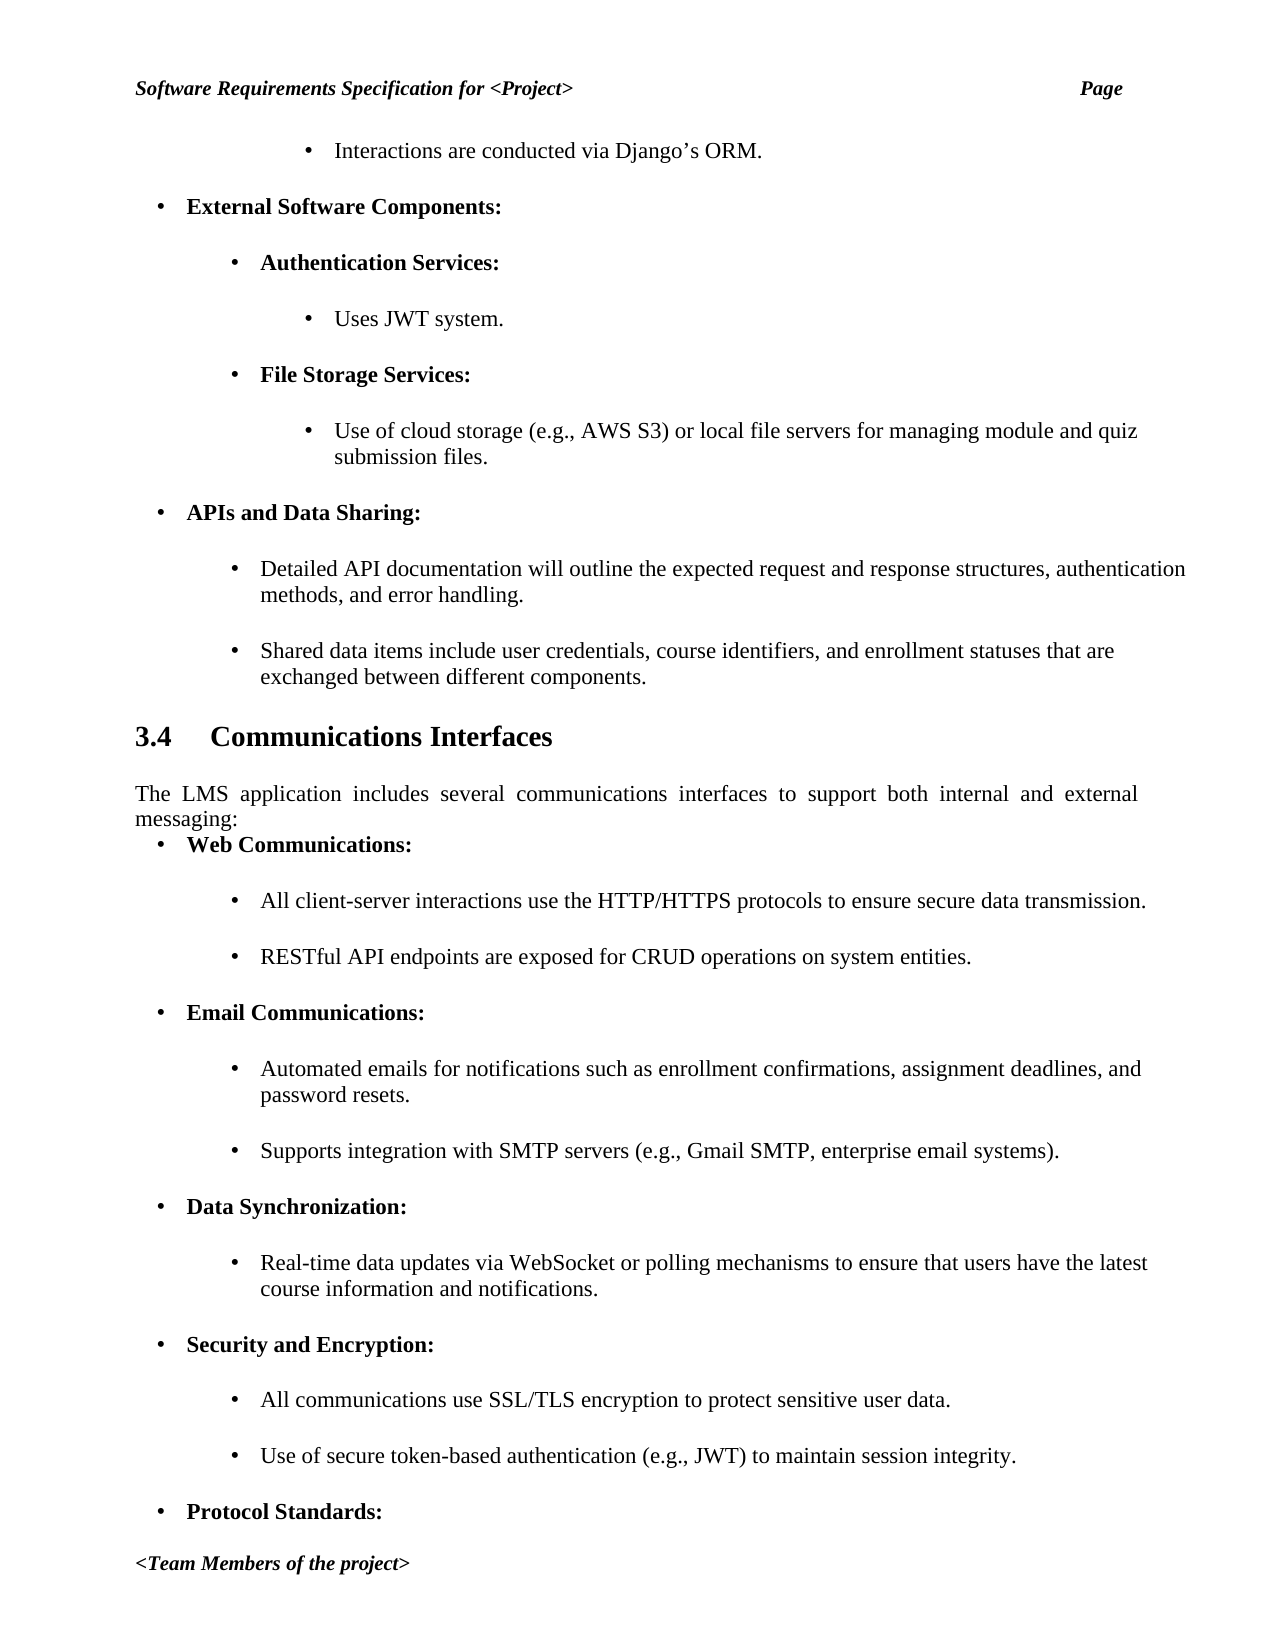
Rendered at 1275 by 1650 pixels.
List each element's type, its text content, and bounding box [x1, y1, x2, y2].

list External Software Components: [157, 193, 1200, 220]
list Uses JWT system. [304, 305, 1200, 331]
list Security and Encryption: [157, 1331, 1200, 1357]
list All communications use SSL/TLS encryption to protect sensitive user data. [231, 1387, 1200, 1413]
list File Storage Services: [231, 361, 1200, 387]
list Data Synchronization: [157, 1193, 1200, 1219]
list Shared data items include user credentials, course identifiers, and enrollment statuses that are exchanged between different components. [231, 637, 1200, 689]
list All client-server interactions use the HTTP/HTTPS protocols to ensure secure data transmission. [231, 887, 1200, 913]
list Authentication Services: [231, 249, 1200, 276]
subtitle Communications Interfaces [135, 719, 1200, 753]
list Detailed API documentation will outline the expected request and response structures, authentication methods, and error handling. [231, 555, 1200, 607]
list Protocol Standards: [157, 1498, 1200, 1524]
list Email Communications: [157, 999, 1200, 1025]
list APIs and Data Sharing: [157, 499, 1200, 525]
list Supports integration with SMTP servers (e.g., Gmail SMTP, enterprise email systems). [231, 1137, 1200, 1163]
list Use of secure token-based authentication (e.g., JWT) to maintain session integrity. [231, 1442, 1200, 1469]
list Real-time data updates via WebSocket or polling mechanisms to ensure that users have the latest course information and notifications. [231, 1248, 1200, 1301]
list Use of cloud storage (e.g., AWS S3) or local file servers for managing module and quiz submission files. [304, 417, 1200, 469]
list Web Communications: [157, 831, 1200, 858]
list RESTful API endpoints are exposed for CRUD operations on system entities. [231, 943, 1200, 969]
text The LMS application includes several communications interfaces to support both internal and external messaging: [135, 781, 1140, 831]
list Interactions are conducted via Django’s ORM. [304, 137, 1200, 164]
list Automated emails for notifications such as enrollment confirmations, assignment deadlines, and password resets. [231, 1055, 1200, 1107]
